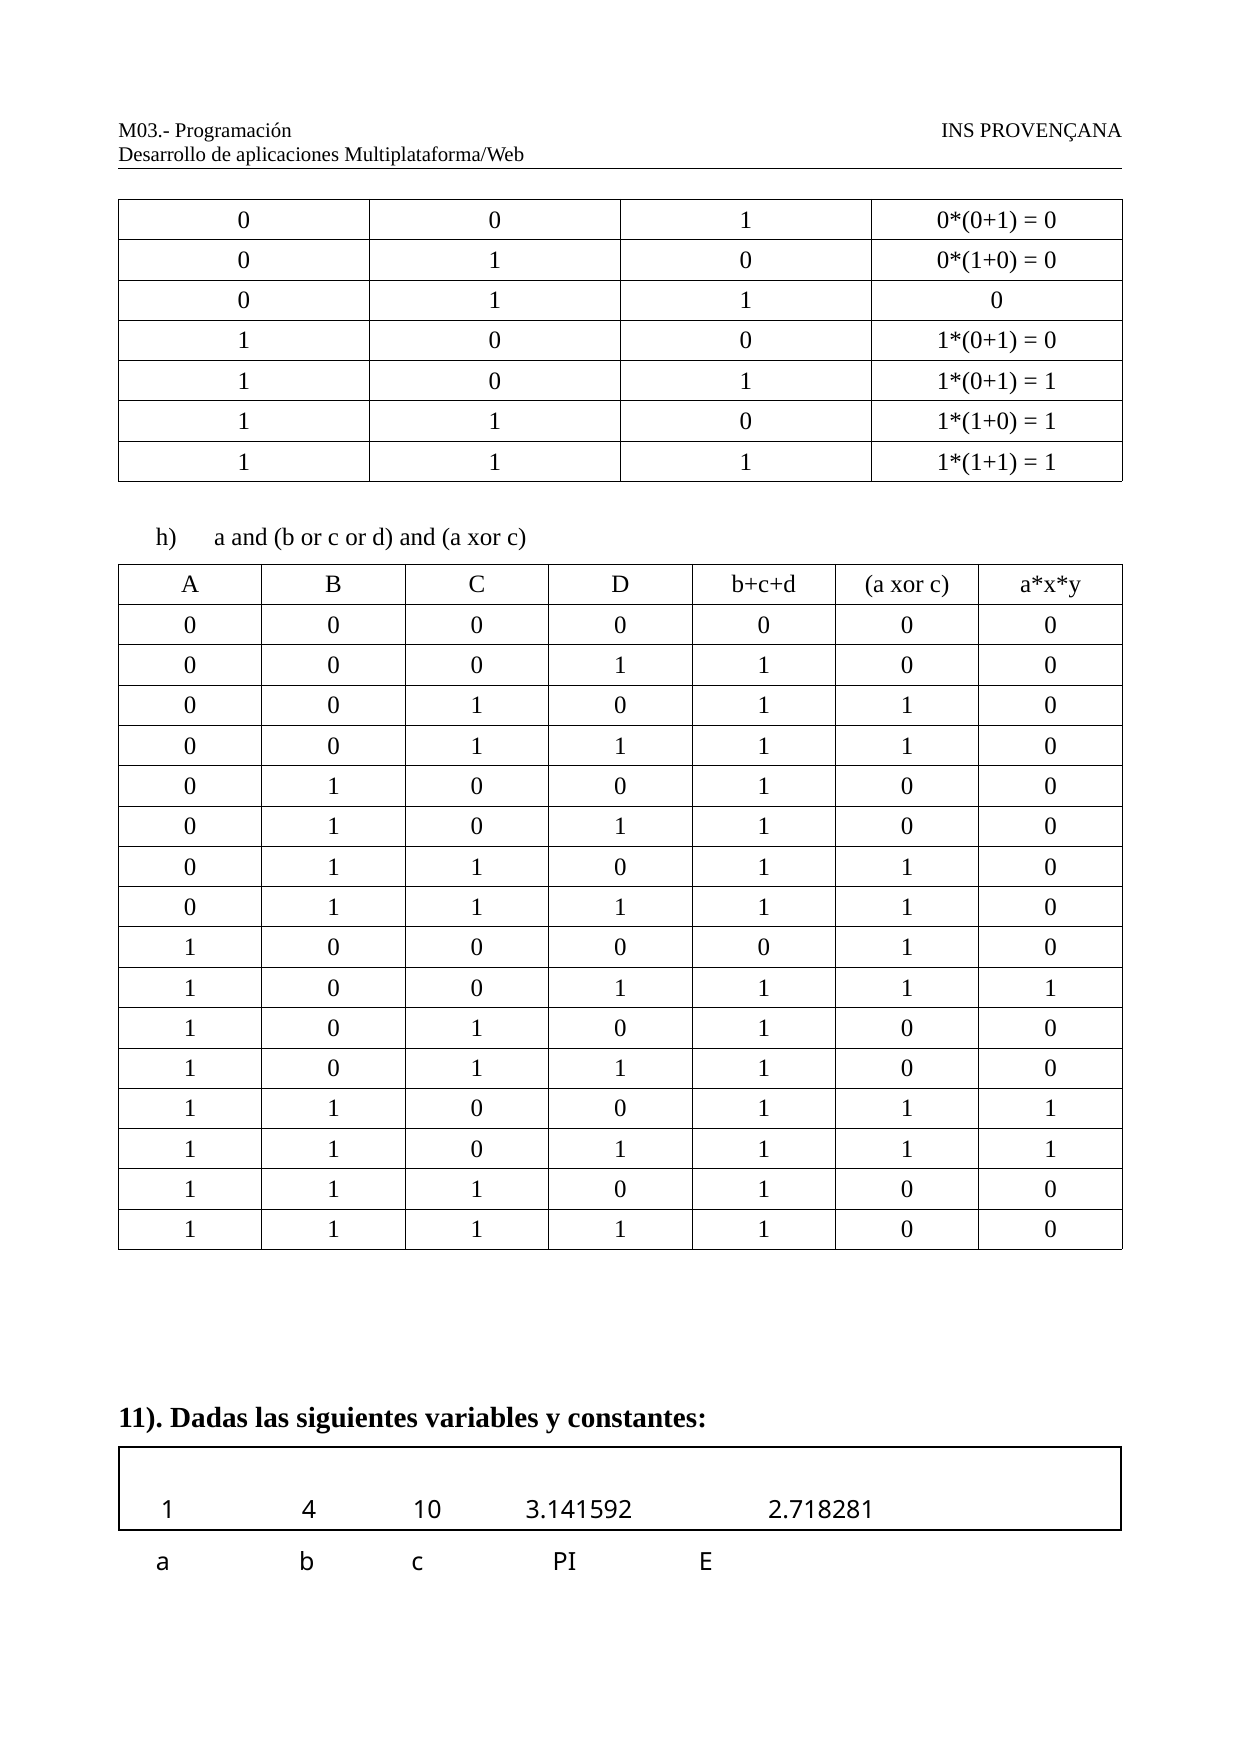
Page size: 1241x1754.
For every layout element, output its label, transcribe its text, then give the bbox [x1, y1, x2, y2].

table_cell 0 [370, 361, 620, 400]
table_cell 1 [119, 1210, 261, 1249]
table_cell 0 [836, 1049, 978, 1088]
table_cell 0 [262, 1049, 405, 1088]
table_cell 0 [979, 726, 1122, 765]
table_header a*x*y [979, 565, 1122, 604]
table_cell 0 [119, 281, 369, 320]
table_cell 1 [549, 1129, 692, 1168]
table_cell 1 [836, 887, 978, 926]
table_cell 1*(0+1) = 0 [872, 321, 1122, 360]
table_header b+c+d [693, 565, 835, 604]
table_cell 1 [406, 1008, 548, 1047]
table_cell 1 [693, 1169, 835, 1209]
table_cell 1 [979, 1129, 1122, 1168]
table_cell 1 [621, 200, 871, 239]
text h) a and (b or c or d) and (a xor c) [156, 522, 1122, 551]
table_cell 1 [262, 847, 405, 886]
table_cell 1 [119, 1049, 261, 1088]
table_cell 0 [406, 605, 548, 644]
table_cell 1 [836, 927, 978, 967]
table_cell 0 [979, 1169, 1122, 1209]
table_cell 1*(0+1) = 1 [872, 361, 1122, 400]
table_cell 1 [693, 968, 835, 1007]
table_cell 1 [406, 1169, 548, 1209]
table_cell 0 [979, 1049, 1122, 1088]
table_cell 1 [119, 1008, 261, 1047]
table_cell 1 [119, 321, 369, 360]
table_cell 1 [693, 887, 835, 926]
table_cell 1*(1+1) = 1 [872, 442, 1122, 481]
table_header C [406, 565, 548, 604]
table_cell 0 [549, 1089, 692, 1128]
table_cell 1 [693, 1210, 835, 1249]
table_cell 1 [693, 1008, 835, 1047]
table_cell 1 [621, 281, 871, 320]
table_cell 1 [621, 442, 871, 481]
table_header (a xor c) [836, 565, 978, 604]
table_cell 1 [406, 1210, 548, 1249]
table_cell 1 [262, 1089, 405, 1128]
table_cell 1 [836, 686, 978, 725]
table_cell 0 [119, 766, 261, 806]
table_cell 1 [262, 1210, 405, 1249]
table_cell 1 [262, 1169, 405, 1209]
table_cell 1 [693, 1049, 835, 1088]
table_cell 1 [836, 1129, 978, 1168]
table_cell 0 [836, 1008, 978, 1047]
table_cell 0 [262, 968, 405, 1007]
table_cell 1 [406, 1049, 548, 1088]
table_cell 1 [836, 847, 978, 886]
table_cell 1 [549, 1049, 692, 1088]
table_cell 0 [262, 645, 405, 684]
table_cell 0 [262, 1008, 405, 1047]
text a b c PI E [118, 1543, 1122, 1578]
table_cell 1 [406, 847, 548, 886]
table_cell 1 [406, 686, 548, 725]
table_cell 0 [549, 847, 692, 886]
table_cell 1 [119, 927, 261, 967]
text 1 4 10 3.141592 2.718281 [120, 1487, 1120, 1529]
table_cell 0 [549, 1169, 692, 1209]
table_cell 1 [979, 1089, 1122, 1128]
table_cell 0 [119, 807, 261, 846]
table_cell 0 [836, 1210, 978, 1249]
table_cell 0 [262, 726, 405, 765]
table_cell 0 [693, 605, 835, 644]
table_header B [262, 565, 405, 604]
table_cell 1 [693, 807, 835, 846]
table_cell 0 [836, 645, 978, 684]
table_cell 0 [836, 766, 978, 806]
table_cell 1 [693, 645, 835, 684]
table_cell 0 [549, 927, 692, 967]
table_cell 1 [119, 1169, 261, 1209]
table_cell 1 [693, 766, 835, 806]
table_cell 0 [262, 605, 405, 644]
table_cell 0 [549, 766, 692, 806]
table_cell 1 [693, 1129, 835, 1168]
table_cell 1 [549, 887, 692, 926]
table_cell 0 [693, 927, 835, 967]
table_cell 0 [549, 1008, 692, 1047]
table_cell 0 [370, 200, 620, 239]
table_cell 0*(0+1) = 0 [872, 200, 1122, 239]
table_cell 1 [693, 726, 835, 765]
table_cell 0 [872, 281, 1122, 320]
table_cell 0 [979, 605, 1122, 644]
table_cell 0 [119, 847, 261, 886]
table_cell 1 [549, 1210, 692, 1249]
table_cell 0*(1+0) = 0 [872, 240, 1122, 279]
table_cell 1 [406, 726, 548, 765]
table_cell 1 [262, 807, 405, 846]
table_cell 0 [370, 321, 620, 360]
table_cell 1 [262, 1129, 405, 1168]
table_cell 0 [621, 240, 871, 279]
table_cell 0 [262, 927, 405, 967]
table_cell 1 [119, 401, 369, 441]
table_cell 0 [979, 1008, 1122, 1047]
table_cell 1 [119, 1129, 261, 1168]
text 11). Dadas las siguientes variables y constantes: [118, 1400, 1122, 1433]
table_cell 0 [979, 1210, 1122, 1249]
table_cell 0 [406, 1129, 548, 1168]
table_cell 1 [262, 887, 405, 926]
table_cell 1 [836, 1089, 978, 1128]
table_cell 1 [119, 442, 369, 481]
table_cell 1 [370, 240, 620, 279]
table_cell 1 [406, 887, 548, 926]
table_cell 0 [406, 645, 548, 684]
table_cell 0 [119, 605, 261, 644]
table_cell 0 [979, 645, 1122, 684]
table_cell 0 [979, 887, 1122, 926]
table_cell 1 [370, 281, 620, 320]
table_cell 1 [549, 726, 692, 765]
table_cell 0 [406, 807, 548, 846]
table_header A [119, 565, 261, 604]
table_cell 1 [370, 442, 620, 481]
table_cell 0 [979, 847, 1122, 886]
table_cell 1 [549, 645, 692, 684]
table_cell 1 [119, 361, 369, 400]
table_cell 0 [262, 686, 405, 725]
table_cell 1 [979, 968, 1122, 1007]
table_cell 0 [621, 321, 871, 360]
table_cell 1 [693, 847, 835, 886]
table_cell 1 [370, 401, 620, 441]
table_cell 1 [621, 361, 871, 400]
table_cell 1 [549, 968, 692, 1007]
table_cell 0 [119, 726, 261, 765]
table_header D [549, 565, 692, 604]
table_cell 1 [836, 726, 978, 765]
table_cell 0 [979, 766, 1122, 806]
table_cell 1 [119, 968, 261, 1007]
table_cell 0 [119, 887, 261, 926]
table_cell 1 [119, 1089, 261, 1128]
table_cell 1*(1+0) = 1 [872, 401, 1122, 441]
table_cell 0 [119, 645, 261, 684]
table_cell 0 [621, 401, 871, 441]
table_cell 0 [406, 1089, 548, 1128]
table_cell 0 [406, 968, 548, 1007]
table_cell 0 [119, 240, 369, 279]
table_cell 1 [836, 968, 978, 1007]
table_cell 0 [979, 686, 1122, 725]
table_cell 1 [262, 766, 405, 806]
table_cell 1 [693, 1089, 835, 1128]
table_cell 0 [836, 807, 978, 846]
table_cell 0 [979, 807, 1122, 846]
table_cell 0 [979, 927, 1122, 967]
table_cell 0 [119, 686, 261, 725]
table_cell 1 [549, 807, 692, 846]
table_cell 1 [693, 686, 835, 725]
table_cell 0 [836, 605, 978, 644]
table_cell 0 [549, 605, 692, 644]
table_cell 0 [406, 766, 548, 806]
table_cell 0 [836, 1169, 978, 1209]
table_cell 0 [406, 927, 548, 967]
table_cell 0 [119, 200, 369, 239]
table_cell 0 [549, 686, 692, 725]
